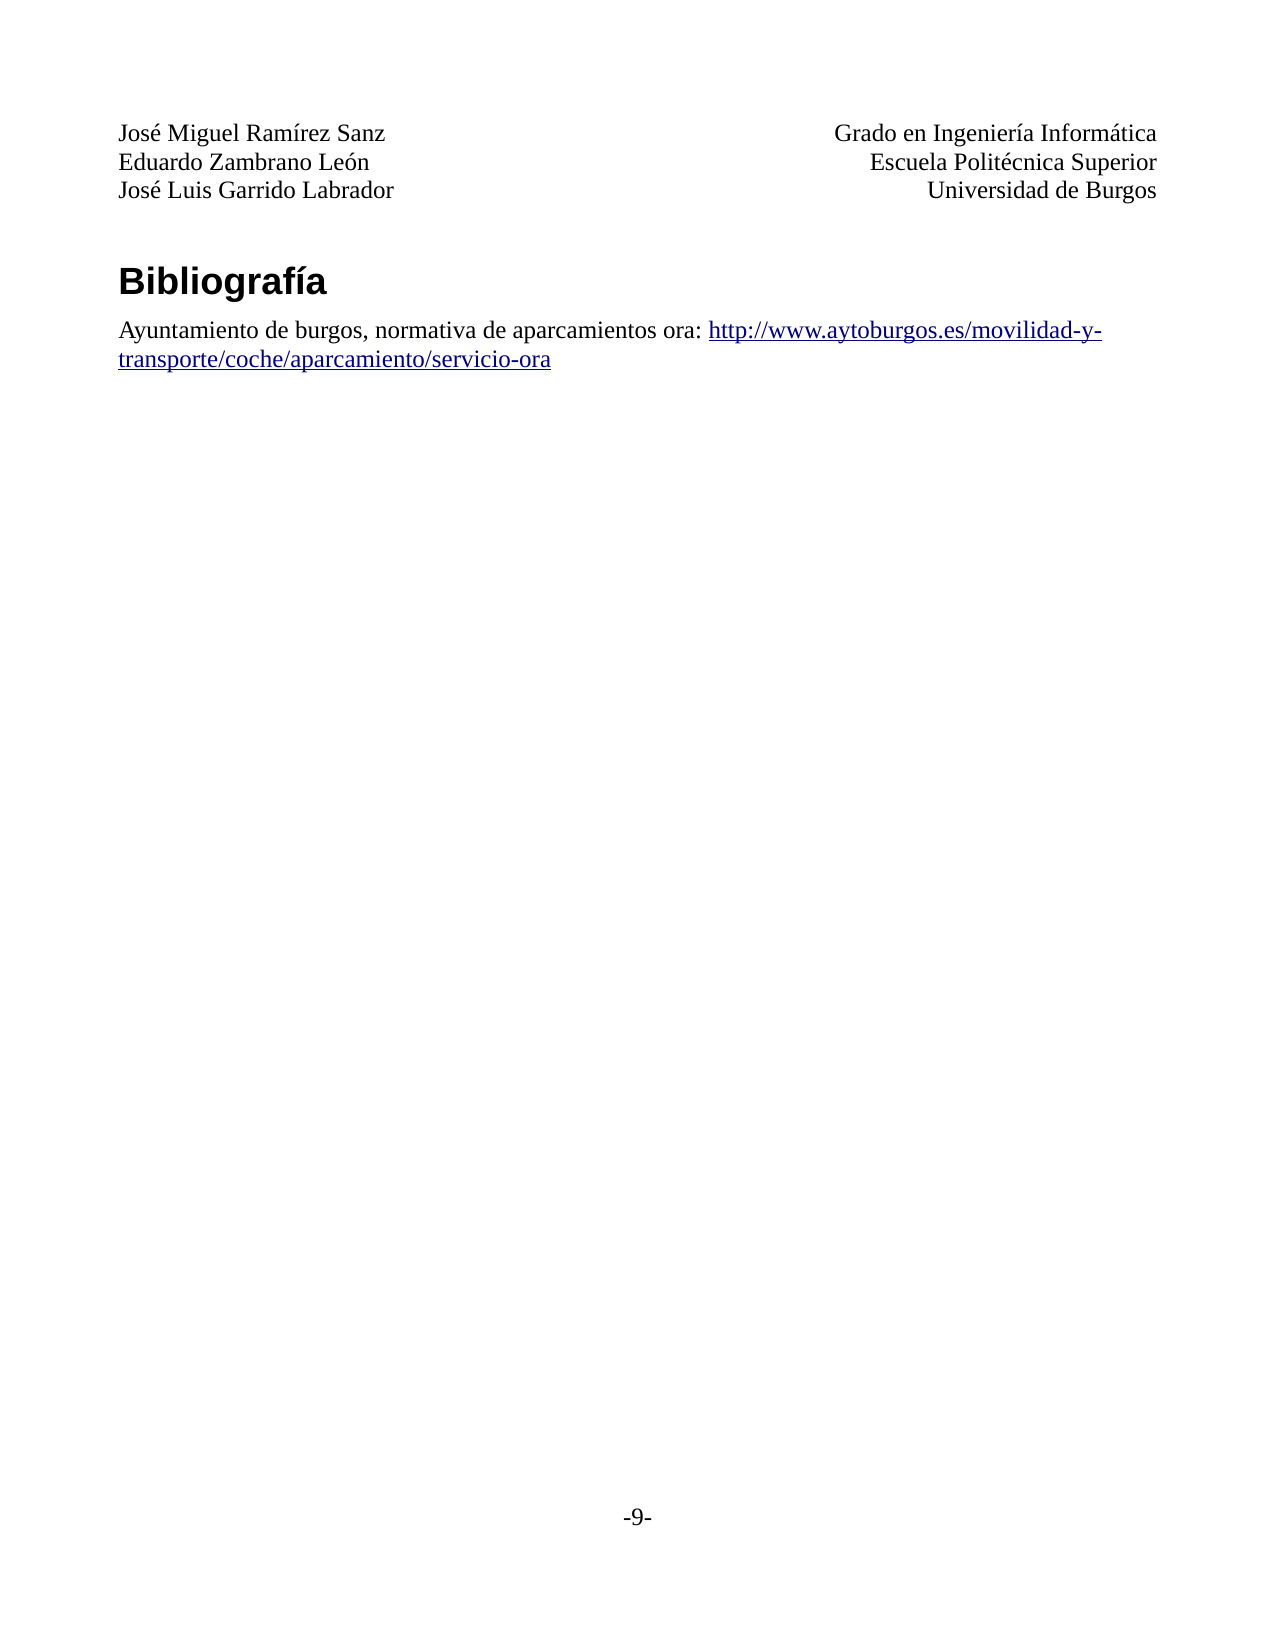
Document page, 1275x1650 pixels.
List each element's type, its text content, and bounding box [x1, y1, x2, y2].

subtitle Bibliografía [118, 259, 1157, 302]
text Ayuntamiento de burgos, normativa de aparcamientos ora: http://www.aytoburgos.es/movilidad-y-transporte/coche/aparcamiento/servicio-ora [118, 315, 1157, 372]
